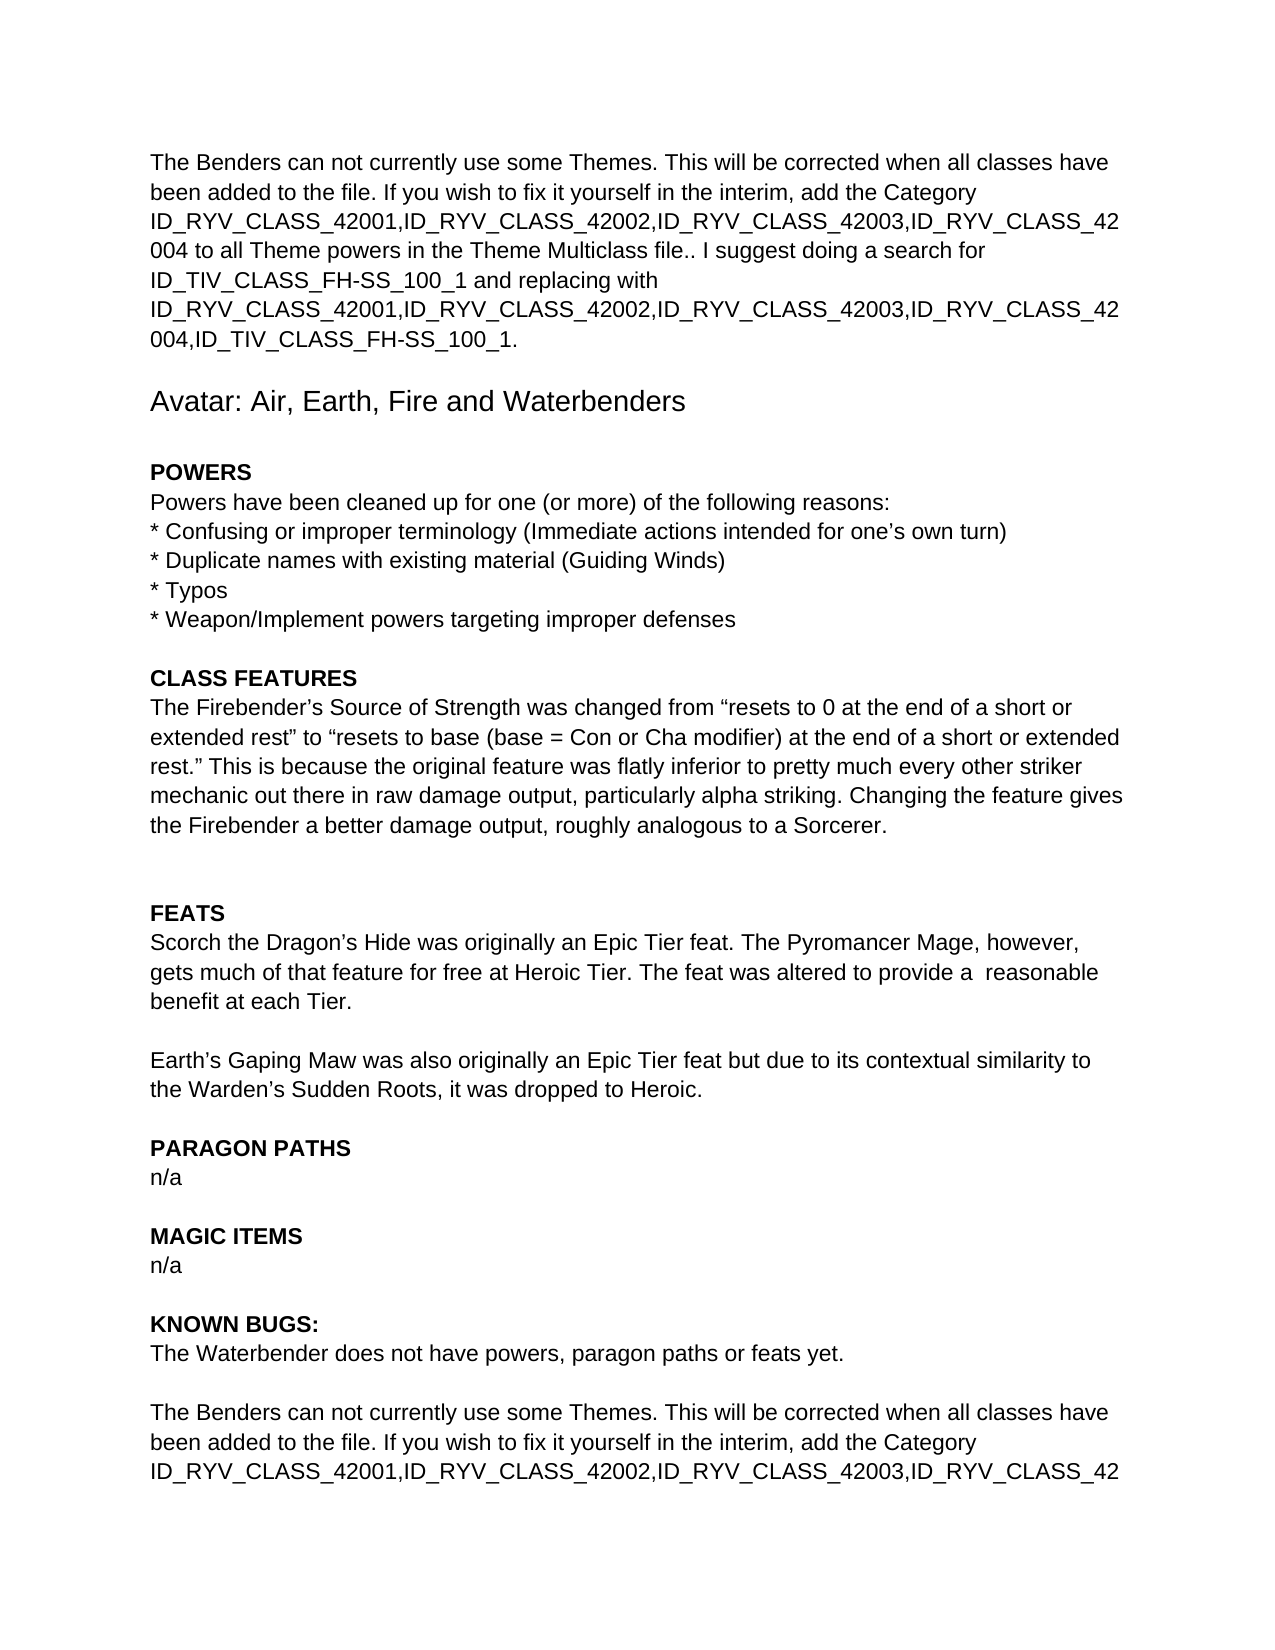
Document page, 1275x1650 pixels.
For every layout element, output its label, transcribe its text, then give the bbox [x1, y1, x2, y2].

text Earth’s Gaping Maw was also originally an Epic Tier feat but due to its contextual similarity to the Warden’s Sudden Roots, it was dropped to Heroic. [150, 1047, 1125, 1102]
text The Firebender’s Source of Strength was changed from “resets to 0 at the end of a short or extended rest” to “resets to base (base = Con or Cha modifier) at the end of a short or extended rest.” This is because the original feature was flatly inferior to pretty much every other striker mechanic out there in raw damage output, particularly alpha striking. Changing the feature gives the Firebender a better damage output, roughly analogous to a Sorcerer. [150, 695, 1125, 838]
text Avatar: Air, Earth, Fire and Waterbenders [150, 385, 1125, 418]
text FEATS [150, 900, 1125, 926]
text The Benders can not currently use some Themes. This will be corrected when all classes have been added to the file. If you wish to fix it yourself in the interim, add the Category ID_RYV_CLASS_42001,ID_RYV_CLASS_42002,ID_RYV_CLASS_42003,ID_RYV_CLASS_42004 to all Theme powers in the Theme Multiclass file.. I suggest doing a search for ID_TIV_CLASS_FH-SS_100_1 and replacing with ID_RYV_CLASS_42001,ID_RYV_CLASS_42002,ID_RYV_CLASS_42003,ID_RYV_CLASS_42004,ID_TIV_CLASS_FH-SS_100_1. [150, 150, 1125, 352]
text n/a [150, 1253, 1125, 1278]
text n/a [150, 1165, 1125, 1190]
text POWERS [150, 460, 1125, 485]
text The Waterbender does not have powers, paragon paths or feats yet. [150, 1341, 1125, 1367]
text PARAGON PATHS [150, 1135, 1125, 1161]
text * Weapon/Implement powers targeting improper defenses [150, 607, 1125, 632]
text * Typos [150, 577, 1125, 603]
text * Duplicate names with existing material (Guiding Winds) [150, 548, 1125, 573]
text Scorch the Dragon’s Hide was originally an Epic Tier feat. The Pyromancer Mage, however, gets much of that feature for free at Heroic Tier. The feat was altered to provide a reasonable benefit at each Tier. [150, 930, 1125, 1014]
text The Benders can not currently use some Themes. This will be corrected when all classes have been added to the file. If you wish to fix it yourself in the interim, add the Category ID_RYV_CLASS_42001,ID_RYV_CLASS_42002,ID_RYV_CLASS_42003,ID_RYV_CLASS_42 [150, 1400, 1125, 1484]
text CLASS FEATURES [150, 665, 1125, 691]
text MAGIC ITEMS [150, 1223, 1125, 1249]
text * Confusing or improper terminology (Immediate actions intended for one’s own turn) [150, 518, 1125, 544]
text KNOWN BUGS: [150, 1312, 1125, 1337]
text Powers have been cleaned up for one (or more) of the following reasons: [150, 489, 1125, 515]
